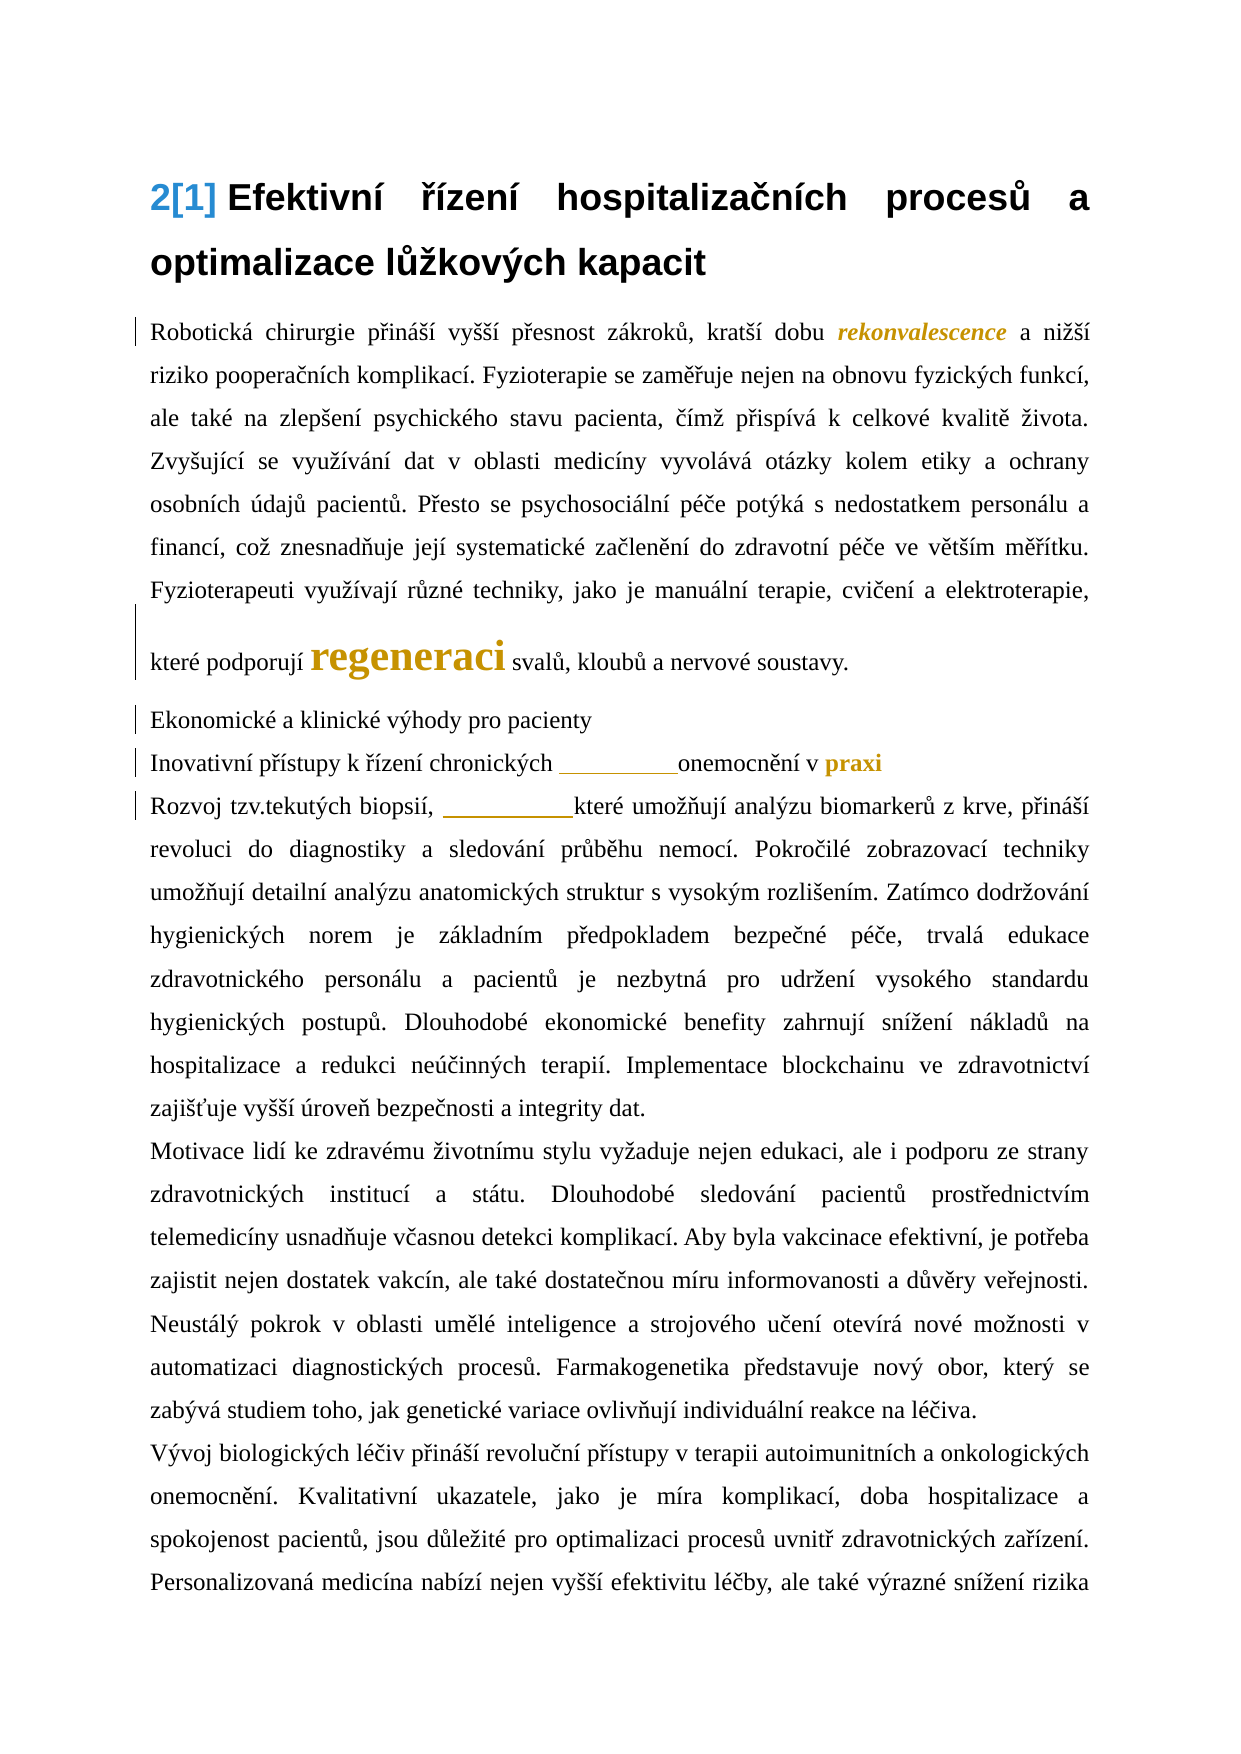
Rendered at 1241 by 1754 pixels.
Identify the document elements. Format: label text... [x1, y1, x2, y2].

text Rozvoj tzv.tekutých biopsií, které umožňují analýzu biomarkerů z krve, přináší revoluci do diagnostiky a sledování průběhu nemocí. Pokročilé zobrazovací techniky umožňují detailní analýzu anatomických struktur s vysokým rozlišením. Zatímco dodržování hygienických norem je základním předpokladem bezpečné péče, trvalá edukace zdravotnického personálu a pacientů je nezbytná pro udržení vysokého standardu hygienických postupů. Dlouhodobé ekonomické benefity zahrnují snížení nákladů na hospitalizace a redukci neúčinných terapií. Implementace blockchainu ve zdravotnictví zajišťuje vyšší úroveň bezpečnosti a integrity dat. [150, 791, 1090, 1122]
subtitle Efektivní řízení hospitalizačních procesů a optimalizace lůžkových kapacit [150, 175, 1090, 283]
text Robotická chirurgie přináší vyšší přesnost zákroků, kratší dobu rekonvalescence a nižší riziko pooperačních komplikací. Fyzioterapie se zaměřuje nejen na obnovu fyzických funkcí, ale také na zlepšení psychického stavu pacienta, čímž přispívá k celkové kvalitě života. Zvyšující se využívání dat v oblasti medicíny vyvolává otázky kolem etiky a ochrany osobních údajů pacientů. Přesto se psychosociální péče potýká s nedostatkem personálu a financí, což znesnadňuje její systematické začlenění do zdravotní péče ve větším měřítku. Fyzioterapeuti využívají různé techniky, jako je manuální terapie, cvičení a elektroterapie, které podporují regeneraci svalů, kloubů a nervové soustavy.Ekonomické a klinické výhody pro pacienty [150, 317, 1090, 734]
text Motivace lidí ke zdravému životnímu stylu vyžaduje nejen edukaci, ale i podporu ze strany zdravotnických institucí a státu. Dlouhodobé sledování pacientů prostřednictvím telemedicíny usnadňuje včasnou detekci komplikací. Aby byla vakcinace efektivní, je potřeba zajistit nejen dostatek vakcín, ale také dostatečnou míru informovanosti a důvěry veřejnosti. Neustálý pokrok v oblasti umělé inteligence a strojového učení otevírá nové možnosti v automatizaci diagnostických procesů. Farmakogenetika představuje nový obor, který se zabývá studiem toho, jak genetické variace ovlivňují individuální reakce na léčiva. [150, 1136, 1090, 1424]
text Vývoj biologických léčiv přináší revoluční přístupy v terapii autoimunitních a onkologických onemocnění. Kvalitativní ukazatele, jako je míra komplikací, doba hospitalizace a spokojenost pacientů, jsou důležité pro optimalizaci procesů uvnitř zdravotnických zařízení. Personalizovaná medicína nabízí nejen vyšší efektivitu léčby, ale také výrazné snížení rizika [150, 1438, 1090, 1596]
text Inovativní přístupy k řízení chronických onemocnění v praxi [150, 748, 1090, 777]
